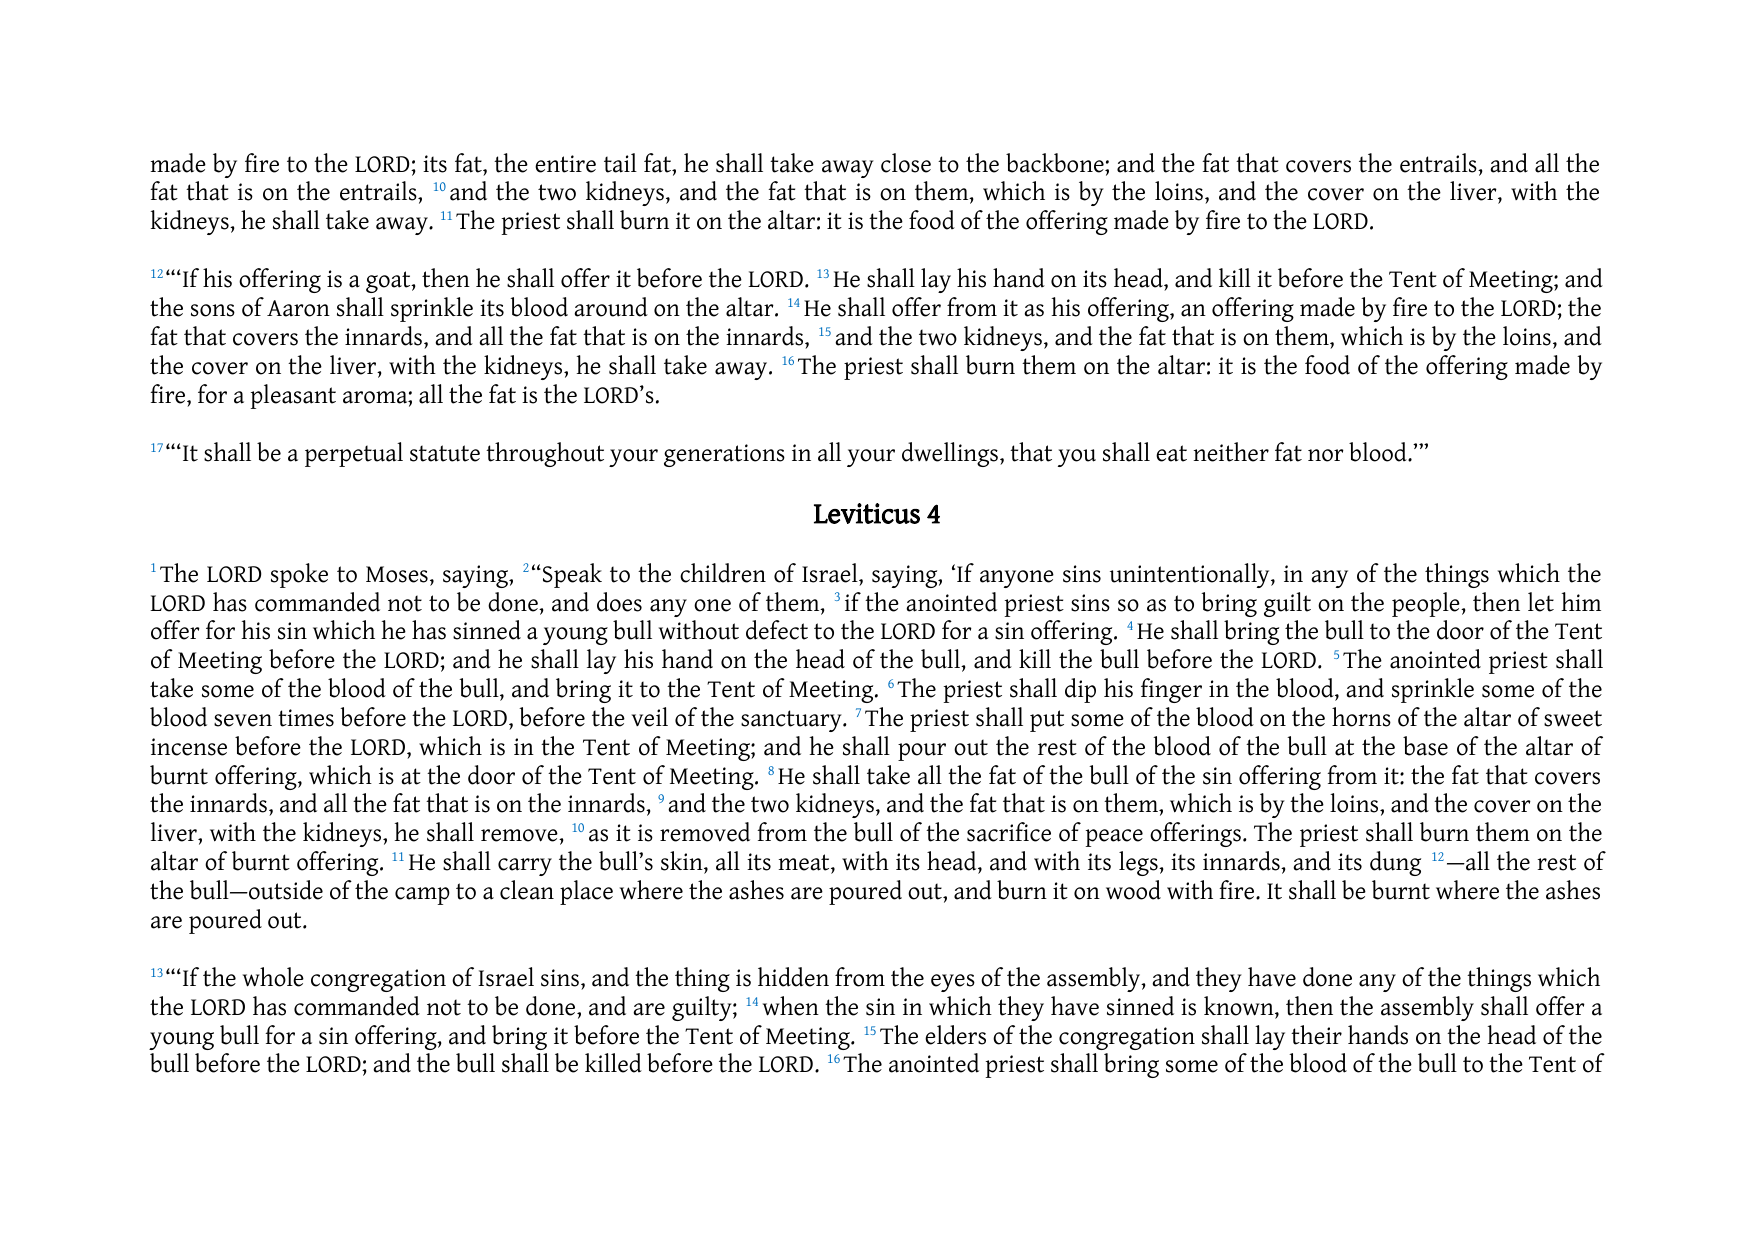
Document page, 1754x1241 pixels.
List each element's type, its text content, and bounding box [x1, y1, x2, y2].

text 17 “‘ It shall be a perpetual statute throughout your generations in all your dwellings, that you shall eat neither fat nor blood.’” [150, 439, 1604, 468]
text 1 The LORD spoke to Moses, saying, 2 “Speak to the children of Israel, saying, ‘If anyone sins unintentionally, in any of the things which the LORD has commanded not to be done, and does any one of them, 3 if the anointed priest sins so as to bring guilt on the people, then let him offer for his sin which he has sinned a young bull without defect to the LORD for a sin offering. 4 He shall bring the bull to the door of the Tent of Meeting before the LORD; and he shall lay his hand on the head of the bull, and kill the bull before the LORD. 5 The anointed priest shall take some of the blood of the bull, and bring it to the Tent of Meeting. 6 The priest shall dip his finger in the blood, and sprinkle some of the blood seven times before the LORD, before the veil of the sanctuary. 7 The priest shall put some of the blood on the horns of the altar of sweet incense before the LORD, which is in the Tent of Meeting; and he shall pour out the rest of the blood of the bull at the base of the altar of burnt offering, which is at the door of the Tent of Meeting. 8 He shall take all the fat of the bull of the sin offering from it: the fat that covers the innards, and all the fat that is on the innards, 9 and the two kidneys, and the fat that is on them, which is by the loins, and the cover on the liver, with the kidneys, he shall remove, 10 as it is removed from the bull of the sacrifice of peace offerings. The priest shall burn them on the altar of burnt offering. 11 He shall carry the bull’s skin, all its meat, with its head, and with its legs, its innards, and its dung 12 —all the rest of the bull—outside of the camp to a clean place where the ashes are poured out, and burn it on wood with fire. It shall be burnt where the ashes are poured out. [150, 560, 1604, 935]
text made by fire to the LORD; its fat, the entire tail fat, he shall take away close to the backbone; and the fat that covers the entrails, and all the fat that is on the entrails, 10 and the two kidneys, and the fat that is on them, which is by the loins, and the cover on the liver, with the kidneys, he shall take away. 11 The priest shall burn it on the altar: it is the food of the offering made by fire to the LORD. [150, 150, 1604, 237]
text 13 “‘If the whole congregation of Israel sins, and the thing is hidden from the eyes of the assembly, and they have done any of the things which the LORD has commanded not to be done, and are guilty; 14 when the sin in which they have sinned is known, then the assembly shall offer a young bull for a sin offering, and bring it before the Tent of Meeting. 15 The elders of the congregation shall lay their hands on the head of the bull before the LORD; and the bull shall be killed before the LORD. 16 The anointed priest shall bring some of the blood of the bull to the Tent of [150, 964, 1604, 1080]
text Leviticus 4 [150, 497, 1604, 531]
text 12 “‘If his offering is a goat, then he shall offer it before the LORD. 13 He shall lay his hand on its head, and kill it before the Tent of Meeting; and the sons of Aaron shall sprinkle its blood around on the altar. 14 He shall offer from it as his offering, an offering made by fire to the LORD; the fat that covers the innards, and all the fat that is on the innards, 15 and the two kidneys, and the fat that is on them, which is by the loins, and the cover on the liver, with the kidneys, he shall take away. 16 The priest shall burn them on the altar: it is the food of the offering made by fire, for a pleasant aroma; all the fat is the LORD’s. [150, 266, 1604, 410]
